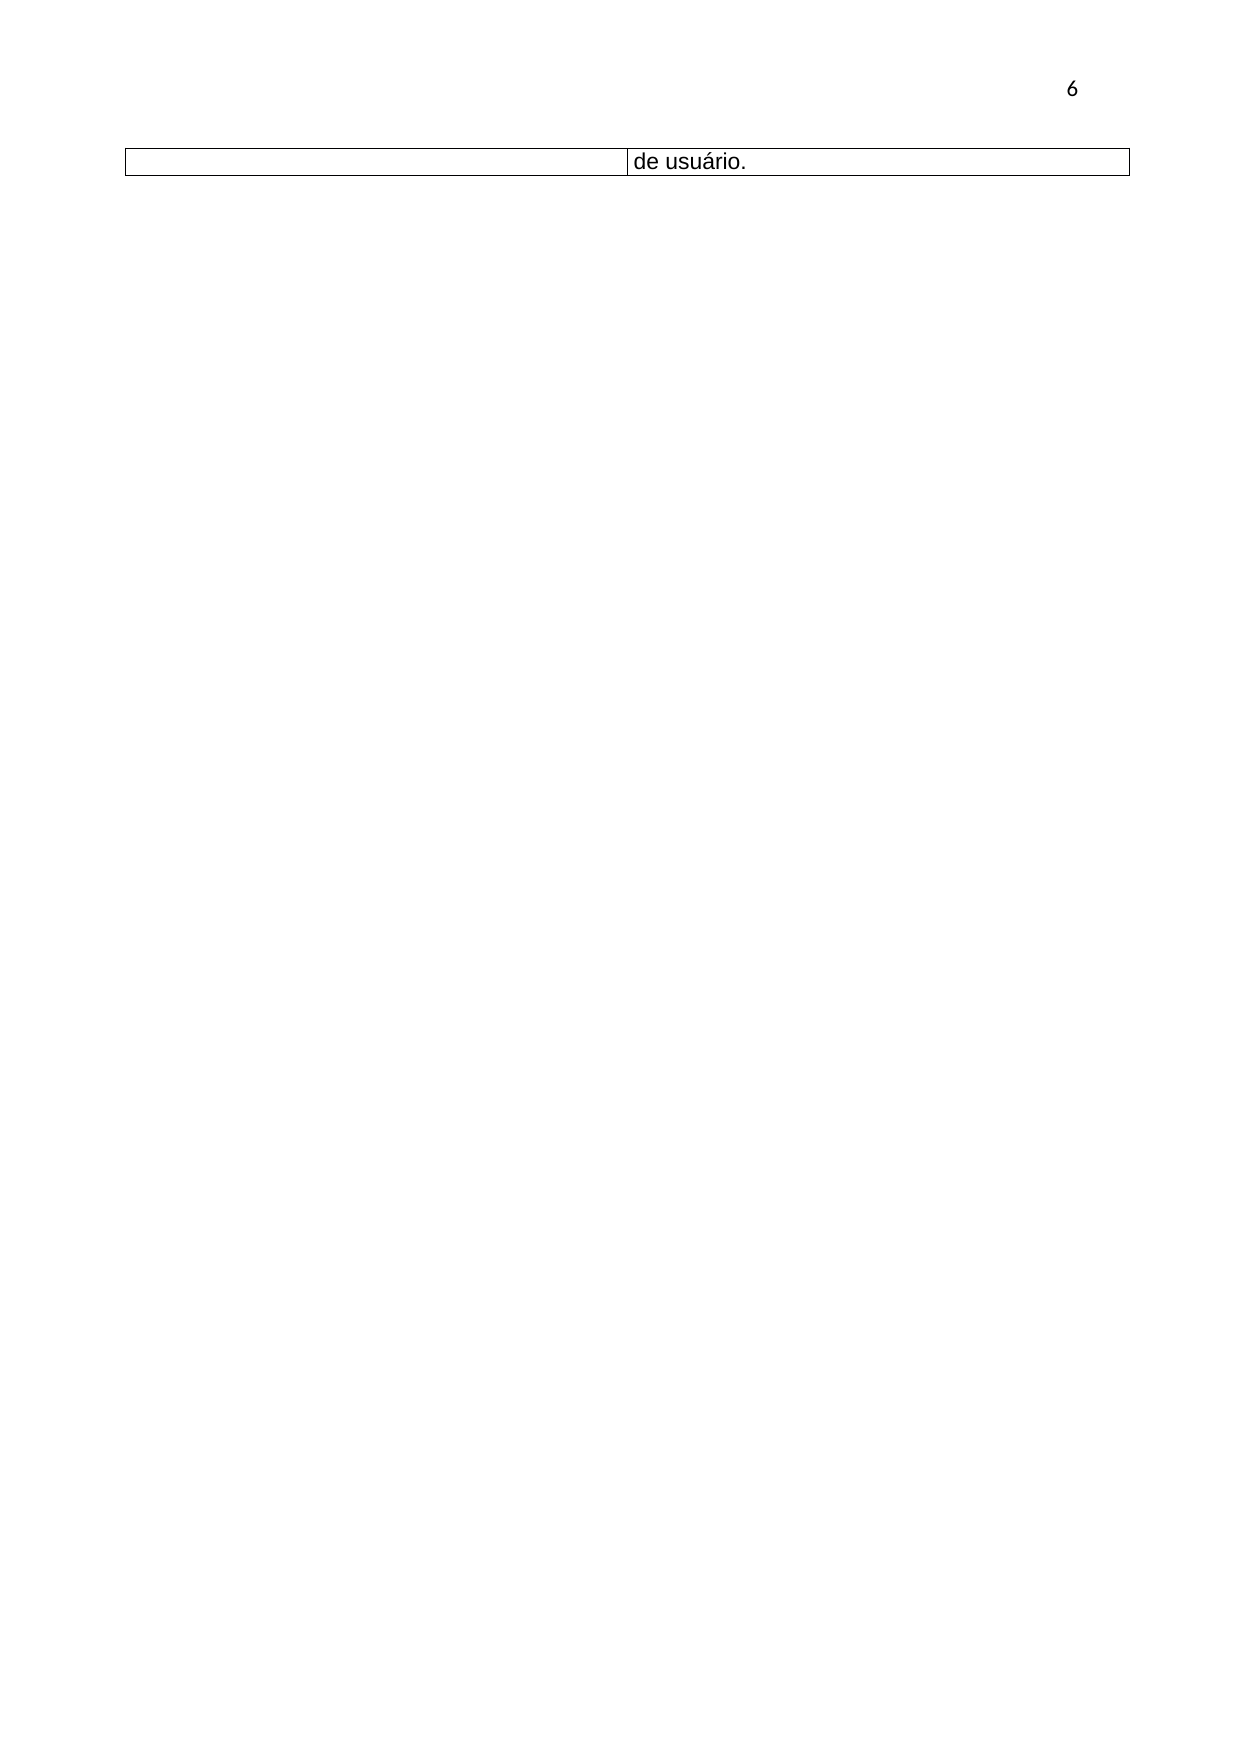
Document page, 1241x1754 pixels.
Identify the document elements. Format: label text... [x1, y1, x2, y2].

table_cell de usuário. [628, 149, 1129, 174]
table_cell [126, 149, 627, 174]
